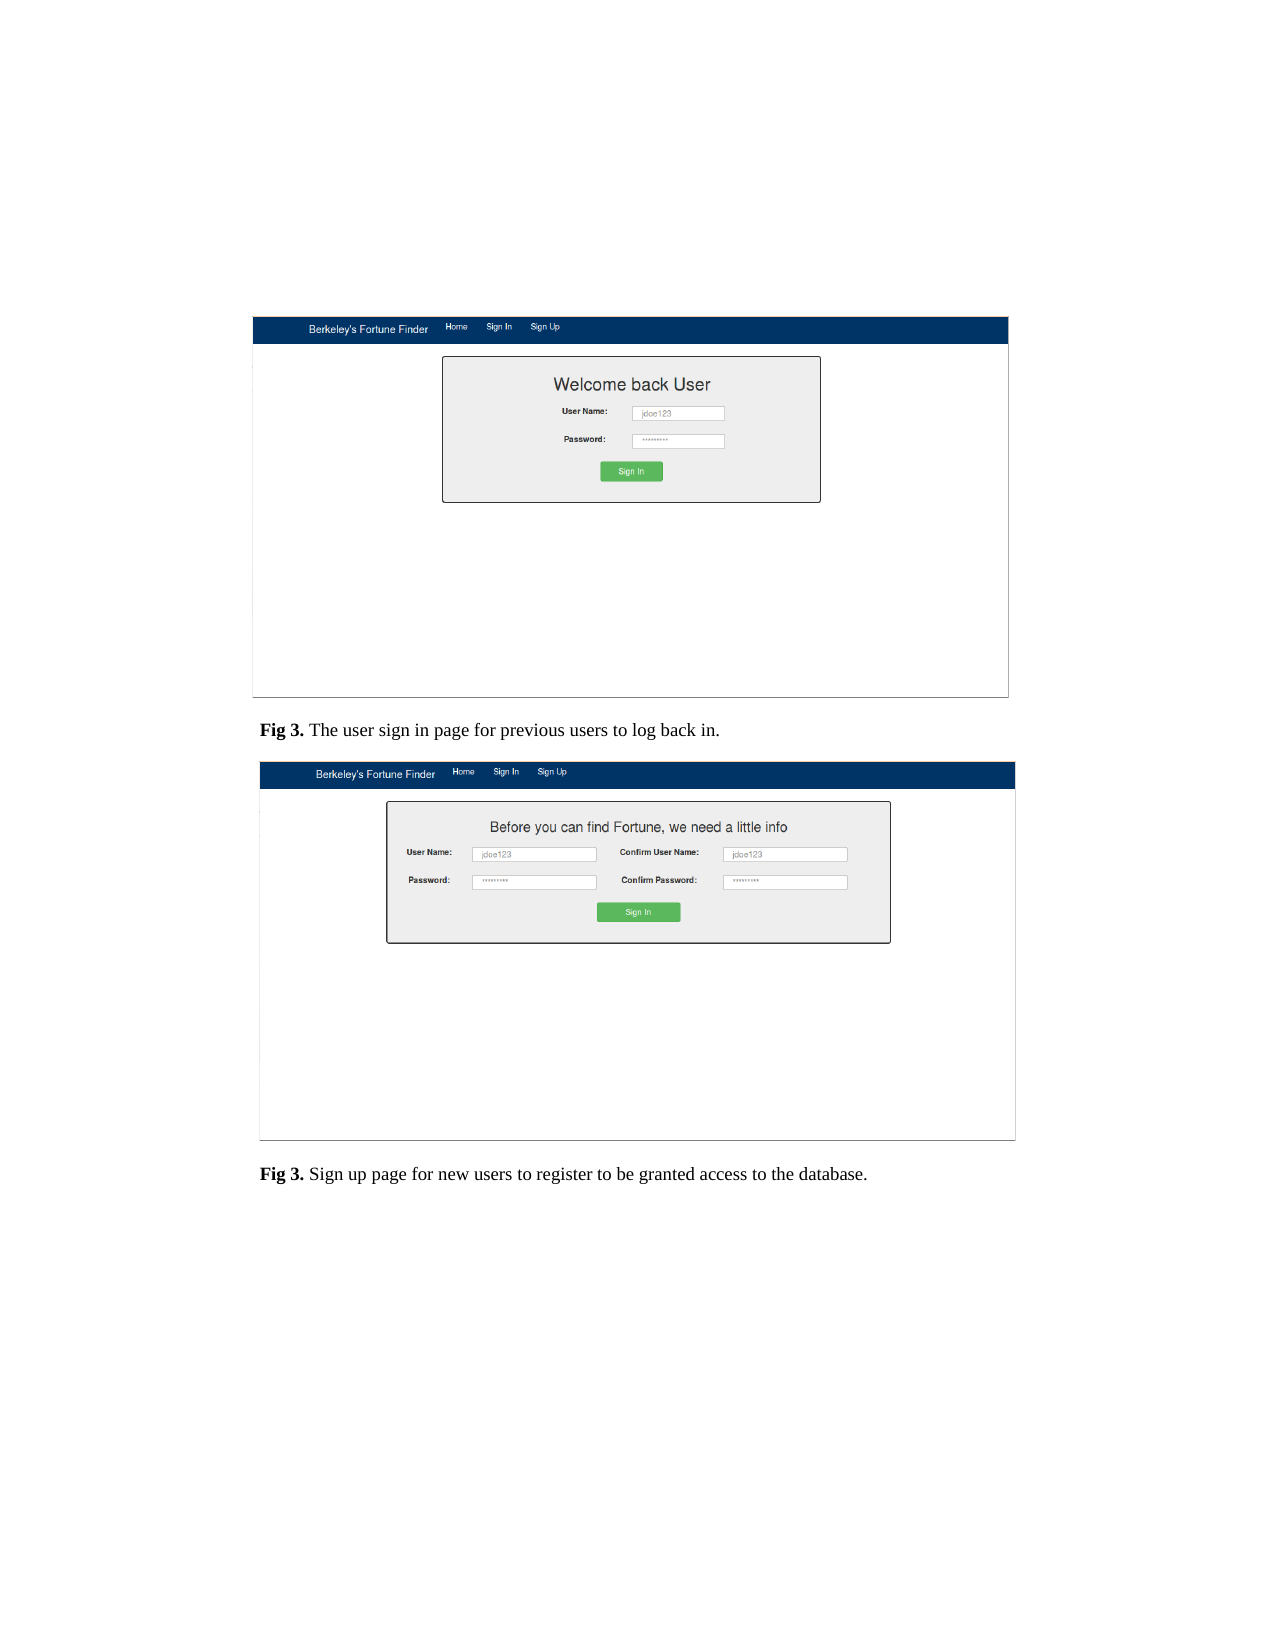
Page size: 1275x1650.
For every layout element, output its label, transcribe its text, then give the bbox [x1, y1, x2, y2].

subtitle Fig 3. The user sign in page for previous users to log back in. [259, 307, 1016, 740]
picture [259, 761, 1016, 1141]
picture [252, 316, 1009, 698]
subtitle Fig 3. Sign up page for new users to register to be granted access to the database. [259, 1141, 1016, 1184]
